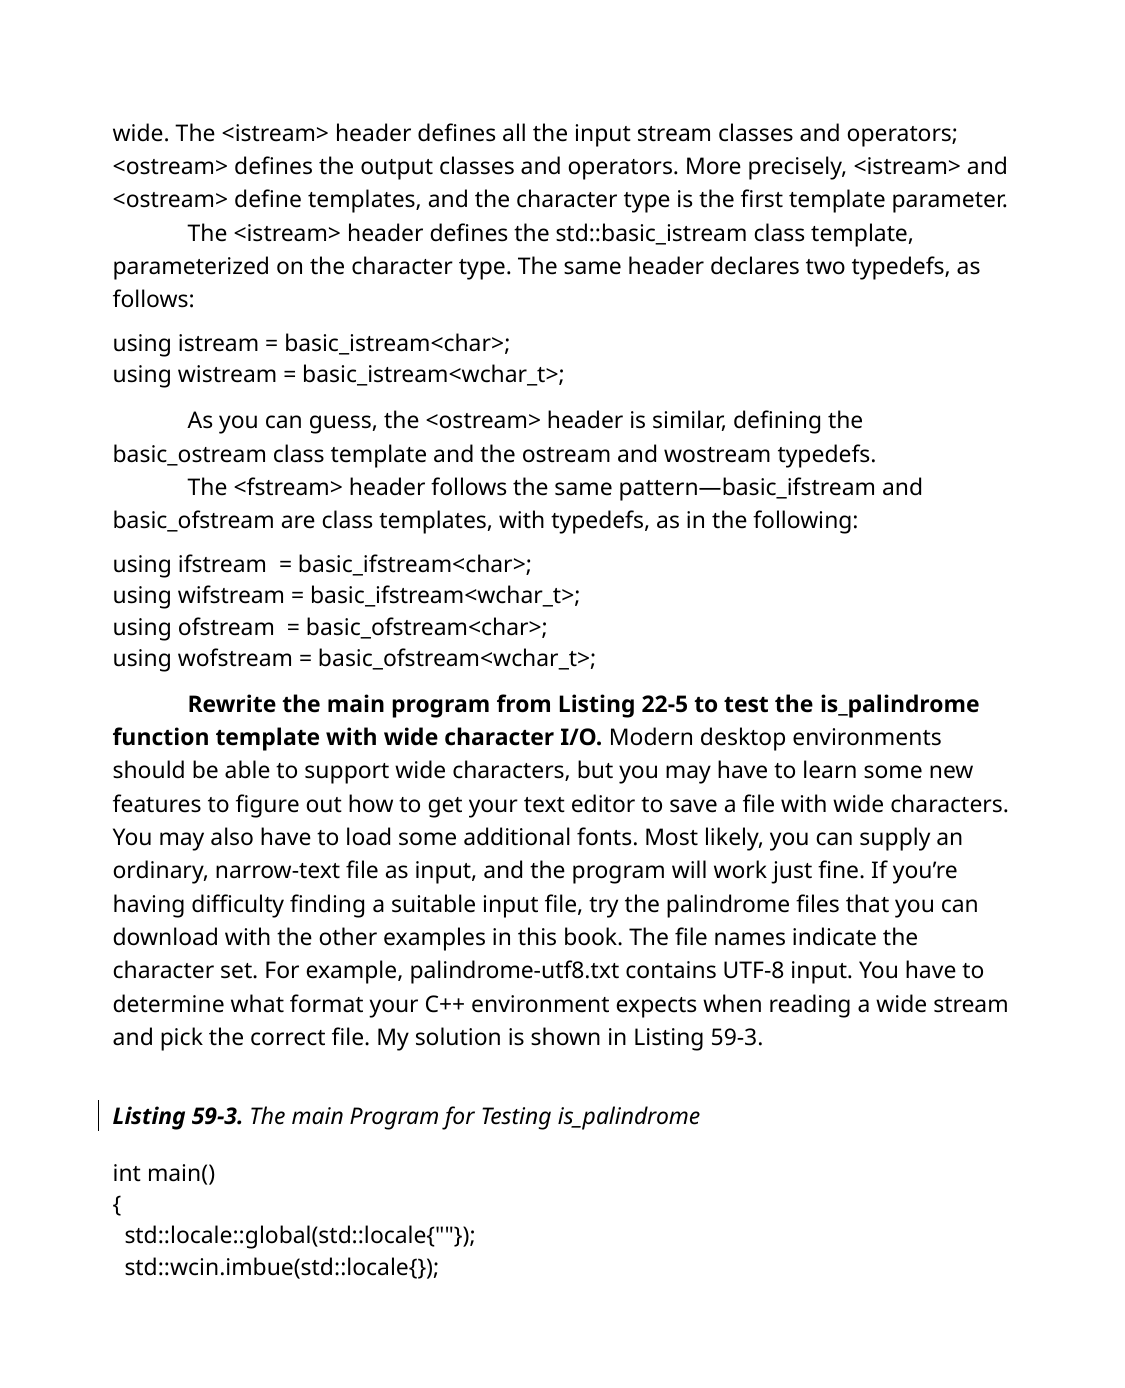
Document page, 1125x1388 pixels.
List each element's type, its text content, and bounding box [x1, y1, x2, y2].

text using ifstream = basic_ifstream<char>; [112, 548, 1012, 579]
text using wistream = basic_istream<wchar_t>; [112, 358, 1012, 390]
text using ofstream = basic_ofstream<char>; [112, 611, 1012, 642]
text As you can guess, the <ostream> header is similar, defining the basic_ostream class template and the ostream and wostream typedefs. [112, 402, 1012, 469]
text { [112, 1188, 1012, 1219]
text std::locale::global(std::locale{""}); [112, 1219, 1012, 1251]
text Rewrite the main program from Listing 22-5 to test the is_palindrome function template with wide character I/O. Modern desktop environments should be able to support wide characters, but you may have to learn some new features to figure out how to get your text editor to save a file with wide characters. You may also have to load some additional fonts. Most likely, you can supply an ordinary, narrow-text file as input, and the program will work just fine. If you’re having difficulty finding a suitable input file, try the palindrome files that you can download with the other examples in this book. The file names indicate the character set. For example, palindrome-utf8.txt contains UTF-8 input. You have to determine what format your C++ environment expects when reading a wide stream and pick the correct file. My solution is shown in Listing 59-3. [112, 686, 1012, 1052]
text std::wcin.imbue(std::locale{}); [112, 1251, 1012, 1282]
text wide. The <istream> header defines all the input stream classes and operators; <ostream> defines the output classes and operators. More precisely, <istream> and <ostream> define templates, and the character type is the first template parameter. [112, 115, 1012, 215]
text using istream = basic_istream<char>; [112, 327, 1012, 358]
text The <istream> header defines the std::basic_istream class template, parameterized on the character type. The same header declares two typedefs, as follows: [112, 215, 1012, 315]
text using wofstream = basic_ofstream<wchar_t>; [112, 642, 1012, 673]
text int main() [112, 1157, 1012, 1188]
text The <fstream> header follows the same pattern—basic_ifstream and basic_ofstream are class templates, with typedefs, as in the following: [112, 469, 1012, 536]
text Listing 59-3. The main Program for Testing is_palindrome [112, 1100, 1012, 1131]
text using wifstream = basic_ifstream<wchar_t>; [112, 579, 1012, 611]
